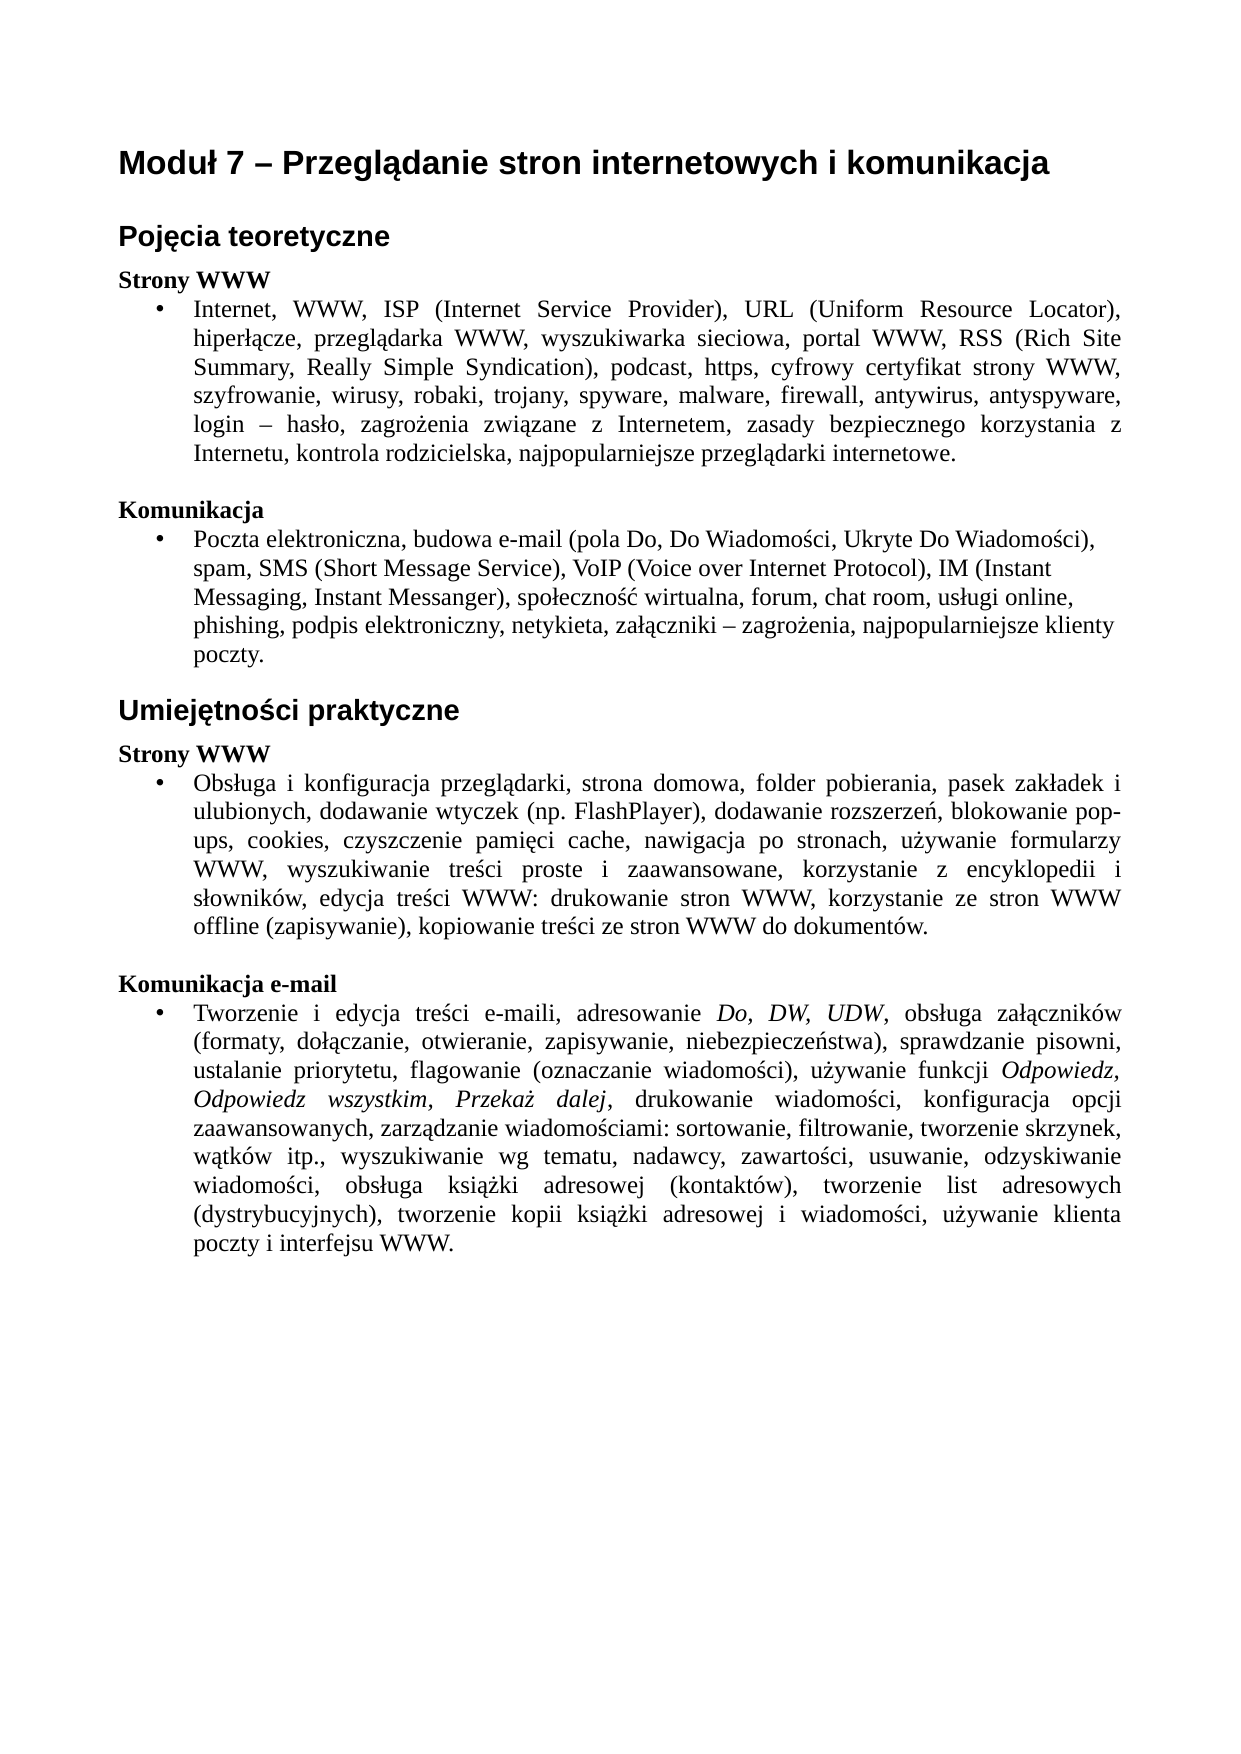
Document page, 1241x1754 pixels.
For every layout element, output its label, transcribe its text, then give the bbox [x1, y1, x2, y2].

text Strony WWW [118, 265, 1122, 294]
subtitle Pojęcia teoretyczne [118, 219, 1122, 253]
list Internet, WWW, ISP (Internet Service Provider), URL (Uniform Resource Locator), hiperłącze, przeglądarka WWW, wyszukiwarka sieciowa, portal WWW, RSS (Rich Site Summary, Really Simple Syndication), podcast, https, cyfrowy certyfikat strony WWW, szyfrowanie, wirusy, robaki, trojany, spyware, malware, firewall, antywirus, antyspyware, login – hasło, zagrożenia związane z Internetem, zasady bezpiecznego korzystania z Internetu, kontrola rodzicielska, najpopularniejsze przeglądarki internetowe. [156, 294, 1122, 467]
subtitle Moduł 7 – Przeglądanie stron internetowych i komunikacja [118, 143, 1122, 182]
text Strony WWW [118, 739, 1122, 768]
list Poczta elektroniczna, budowa e-mail (pola Do, Do Wiadomości, Ukryte Do Wiadomości), spam, SMS (Short Message Service), VoIP (Voice over Internet Protocol), IM (Instant Messaging, Instant Messanger), społeczność wirtualna, forum, chat room, usługi online, phishing, podpis elektroniczny, netykieta, załączniki – zagrożenia, najpopularniejsze klienty poczty. [156, 524, 1122, 668]
text Komunikacja e-mail [118, 969, 1122, 998]
text Komunikacja [118, 495, 1122, 524]
subtitle Umiejętności praktyczne [118, 693, 1122, 726]
list Obsługa i konfiguracja przeglądarki, strona domowa, folder pobierania, pasek zakładek i ulubionych, dodawanie wtyczek (np. FlashPlayer), dodawanie rozszerzeń, blokowanie pop-ups, cookies, czyszczenie pamięci cache, nawigacja po stronach, używanie formularzy WWW, wyszukiwanie treści proste i zaawansowane, korzystanie z encyklopedii i słowników, edycja treści WWW: drukowanie stron WWW, korzystanie ze stron WWW offline (zapisywanie), kopiowanie treści ze stron WWW do dokumentów. [156, 768, 1122, 940]
list Tworzenie i edycja treści e-maili, adresowanie Do, DW, UDW, obsługa załączników (formaty, dołączanie, otwieranie, zapisywanie, niebezpieczeństwa), sprawdzanie pisowni, ustalanie priorytetu, flagowanie (oznaczanie wiadomości), używanie funkcji Odpowiedz, Odpowiedz wszystkim, Przekaż dalej, drukowanie wiadomości, konfiguracja opcji zaawansowanych, zarządzanie wiadomościami: sortowanie, filtrowanie, tworzenie skrzynek, wątków itp., wyszukiwanie wg tematu, nadawcy, zawartości, usuwanie, odzyskiwanie wiadomości, obsługa książki adresowej (kontaktów), tworzenie list adresowych (dystrybucyjnych), tworzenie kopii książki adresowej i wiadomości, używanie klienta poczty i interfejsu WWW. [156, 998, 1122, 1256]
